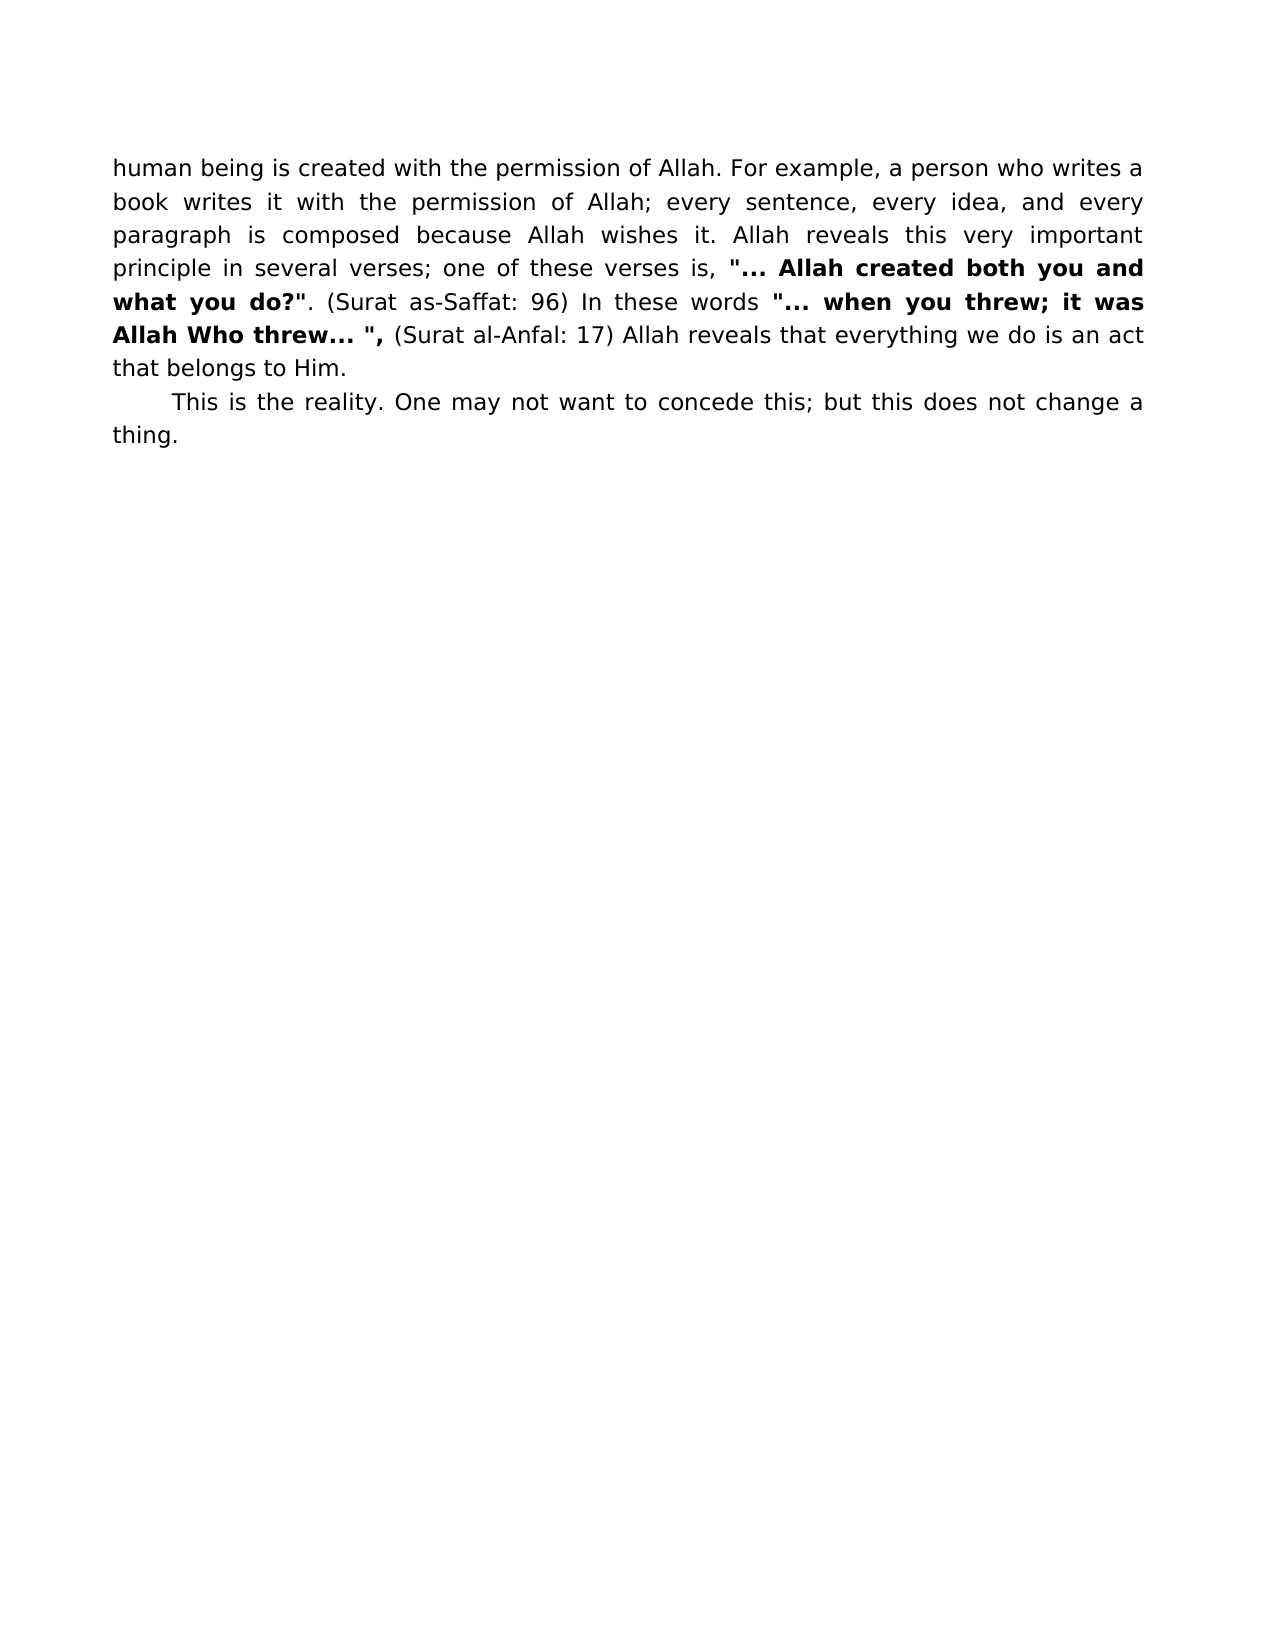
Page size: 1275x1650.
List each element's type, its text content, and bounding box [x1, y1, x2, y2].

text This is the reality. One may not want to concede this; but this does not change a thing. [112, 383, 1145, 450]
text human being is created with the permission of Allah. For example, a person who writes a book writes it with the permission of Allah; every sentence, every idea, and every paragraph is composed because Allah wishes it. Allah reveals this very important principle in several verses; one of these verses is, "... Allah created both you and what you do?". (Surat as-Saffat: 96) In these words "... when you threw; it was Allah Who threw... ", (Surat al-Anfal: 17) Allah reveals that everything we do is an act that belongs to Him. [112, 150, 1145, 383]
